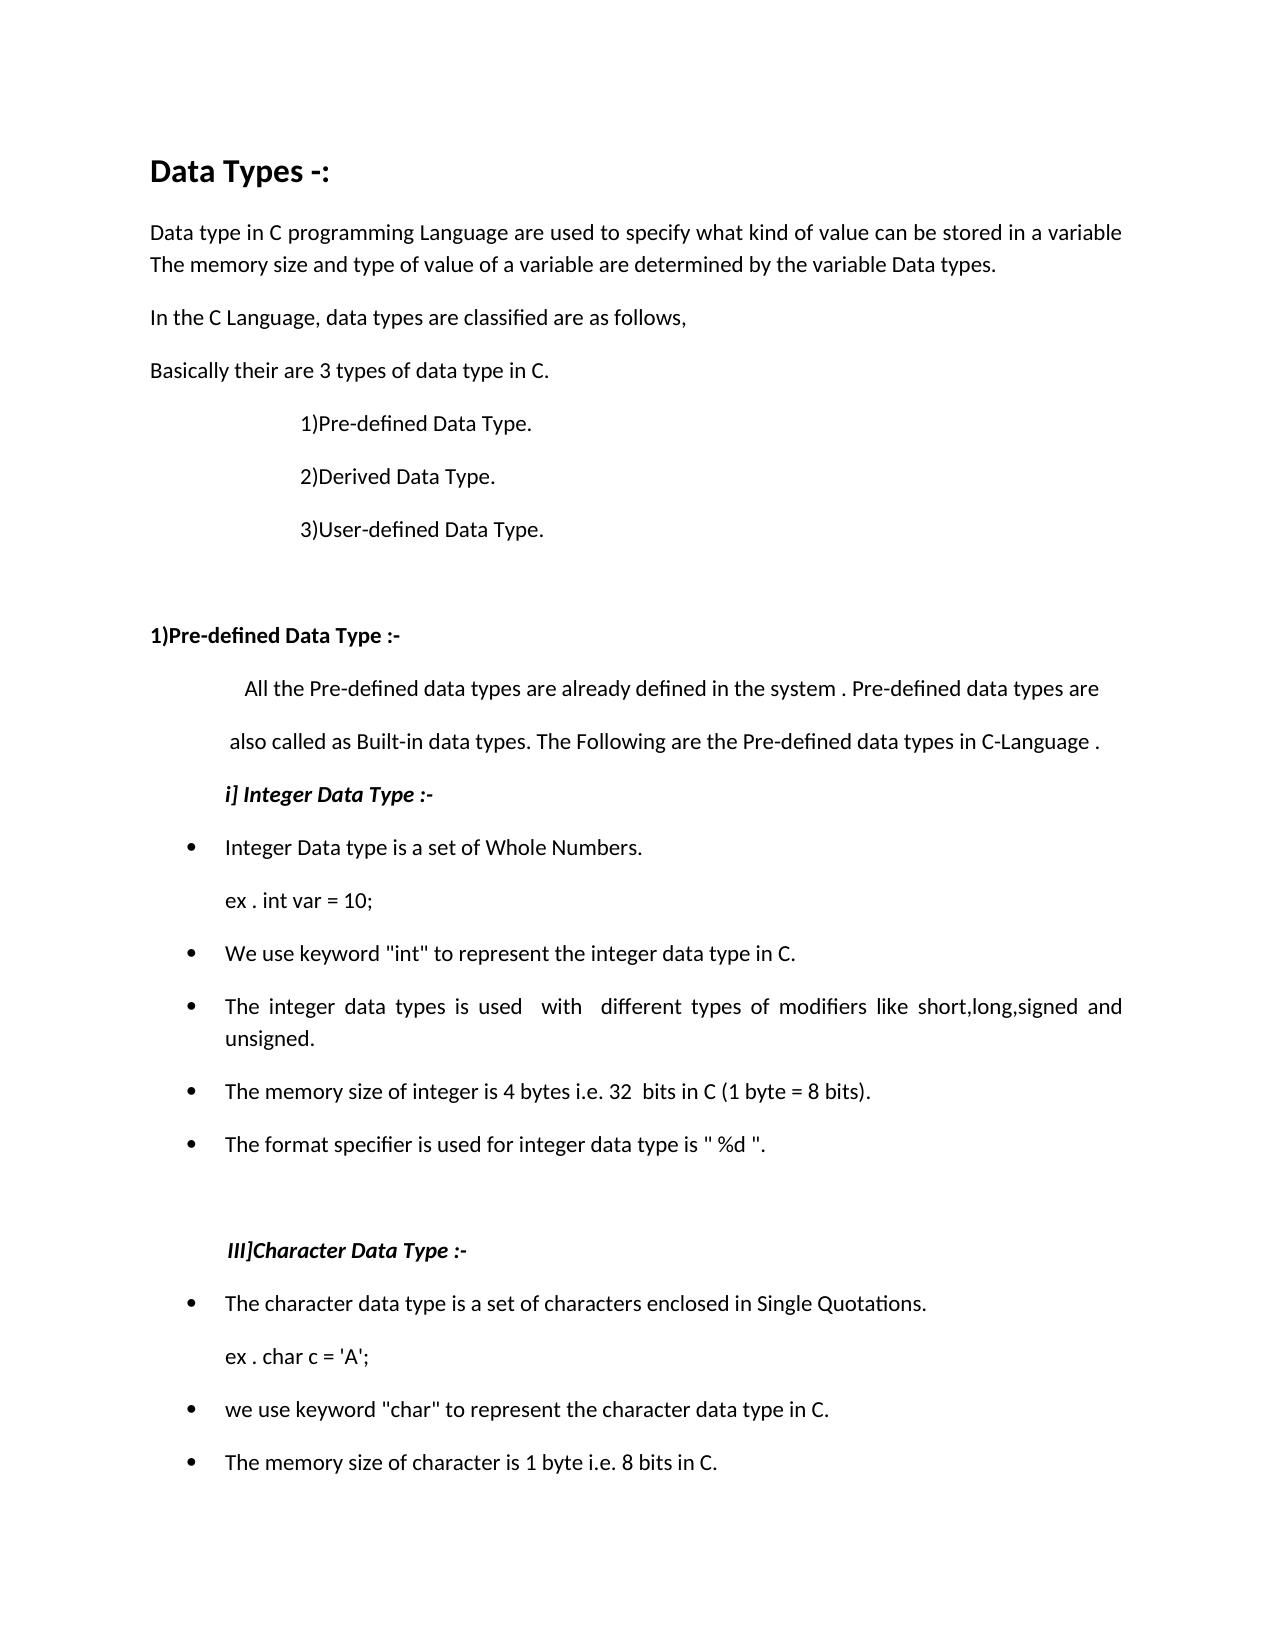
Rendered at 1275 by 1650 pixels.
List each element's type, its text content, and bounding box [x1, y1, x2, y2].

text ex . int var = 10; [150, 886, 1125, 914]
list we use keyword "char" to represent the character data type in C. [187, 1395, 1125, 1423]
text 3)User-defined Data Type. [150, 515, 1125, 543]
text All the Pre-defined data types are already defined in the system . Pre-defined data types are [150, 674, 1125, 702]
list Integer Data type is a set of Whole Numbers. [187, 833, 1125, 861]
text 1)Pre-defined Data Type. [150, 409, 1125, 437]
text Data type in C programming Language are used to specify what kind of value can be stored in a variable The memory size and type of value of a variable are determined by the variable Data types. [150, 218, 1125, 278]
text Basically their are 3 types of data type in C. [150, 356, 1125, 384]
text 1)Pre-defined Data Type :- [150, 621, 1125, 649]
text In the C Language, data types are classified are as follows, [150, 303, 1125, 331]
text i] Integer Data Type :- [150, 780, 1125, 808]
list The character data type is a set of characters enclosed in Single Quotations. [187, 1289, 1125, 1317]
text III]Character Data Type :- [150, 1236, 1125, 1264]
text also called as Built-in data types. The Following are the Pre-defined data types in C-Language . [150, 727, 1125, 755]
list We use keyword "int" to represent the integer data type in C. [187, 939, 1125, 967]
text Data Types -: [150, 150, 1125, 191]
text 2)Derived Data Type. [150, 462, 1125, 490]
list The memory size of character is 1 byte i.e. 8 bits in C. [187, 1448, 1125, 1476]
list The memory size of integer is 4 bytes i.e. 32 bits in C (1 byte = 8 bits). [187, 1077, 1125, 1105]
text ex . char c = 'A'; [150, 1342, 1125, 1370]
list The integer data types is used with different types of modifiers like short,long,signed and unsigned. [187, 992, 1125, 1052]
list The format specifier is used for integer data type is " %d ". [187, 1130, 1125, 1158]
